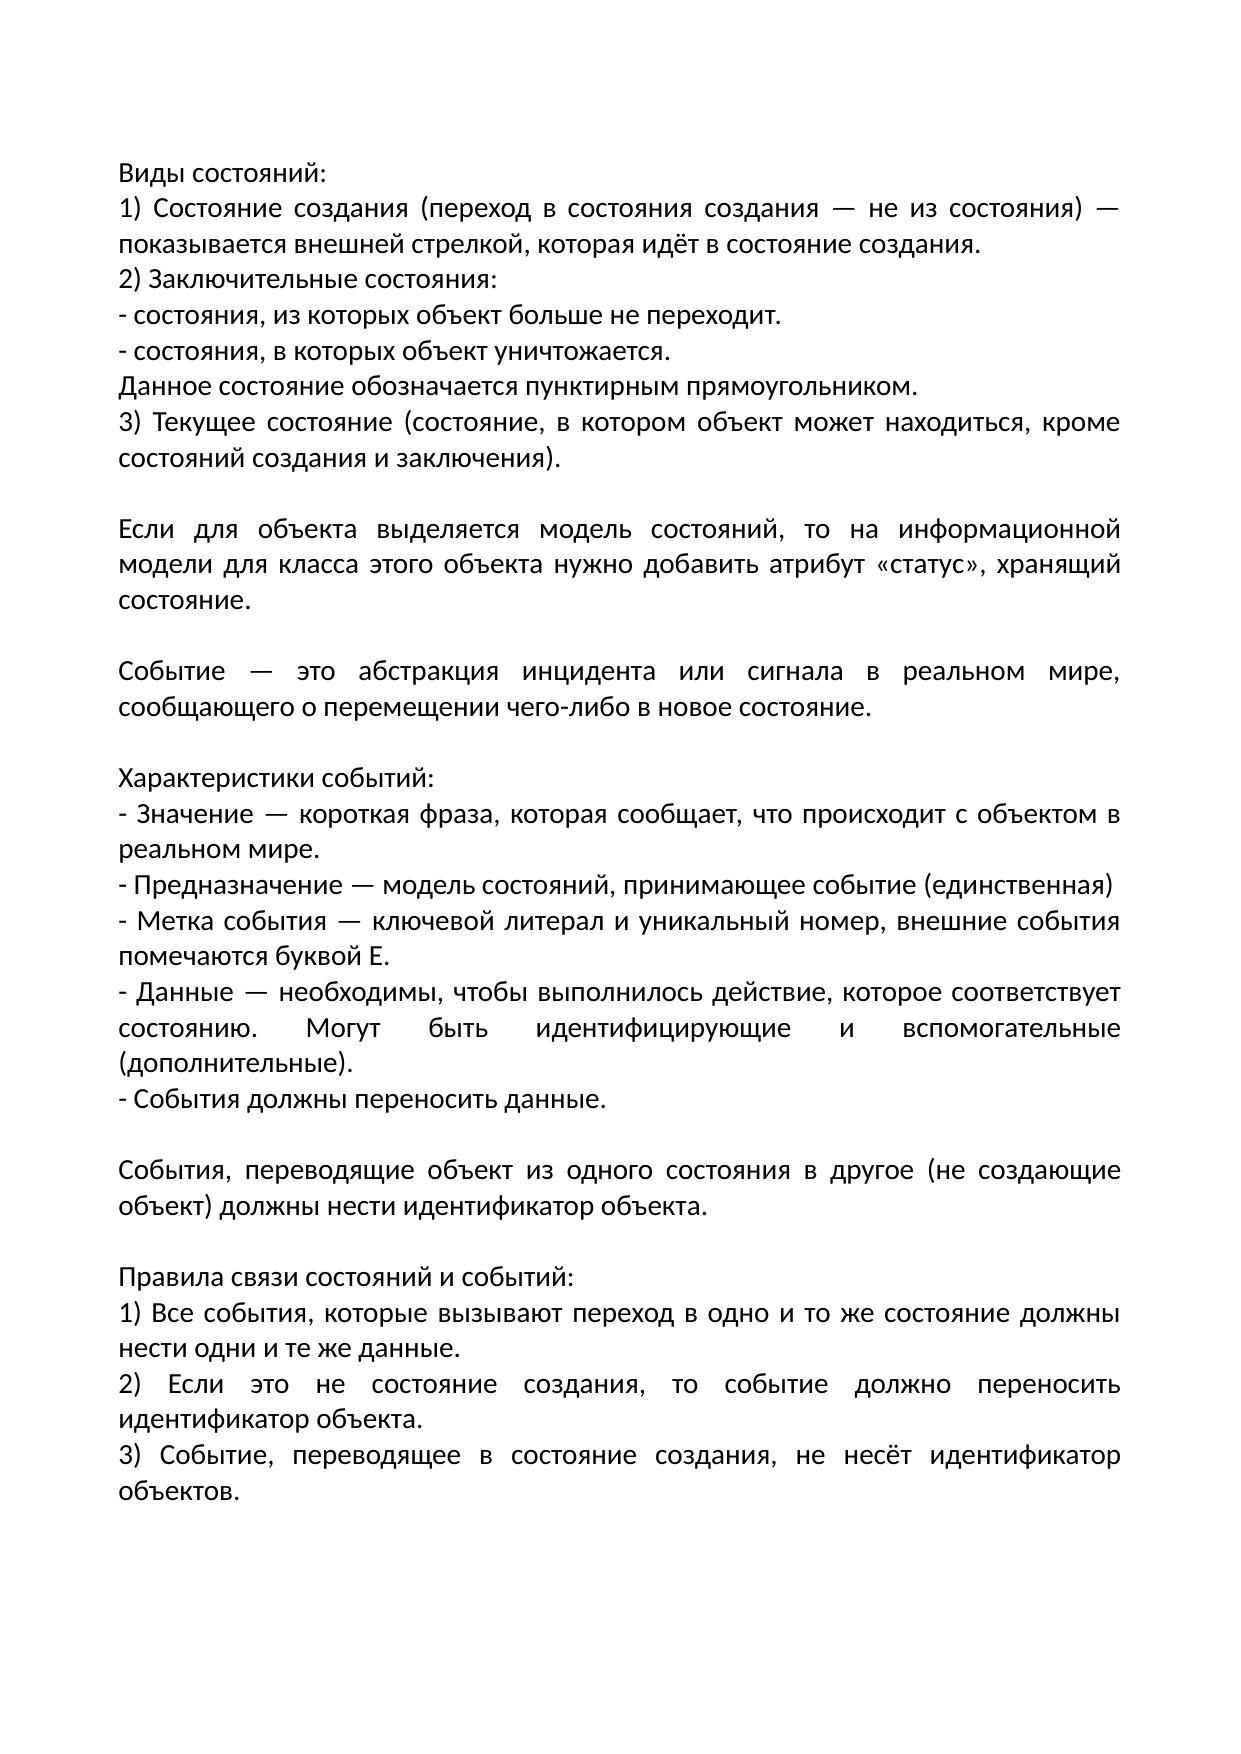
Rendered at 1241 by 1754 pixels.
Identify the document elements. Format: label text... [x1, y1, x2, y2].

text Событие — это абстракция инцидента или сигнала в реальном мире, сообщающего о перемещении чего-либо в новое состояние. [118, 652, 1122, 724]
text - Данные — необходимы, чтобы выполнилось действие, которое соответствует состоянию. Могут быть идентифицирующие и вспомогательные (дополнительные). [118, 973, 1122, 1080]
text 3) Событие, переводящее в состояние создания, не несёт идентификатор объектов. [118, 1436, 1122, 1507]
text 1) Все события, которые вызывают переход в одно и то же состояние должны нести одни и те же данные. [118, 1294, 1122, 1365]
text - Значение — короткая фраза, которая сообщает, что происходит с объектом в реальном мире. [118, 795, 1122, 866]
text 2) Если это не состояние создания, то событие должно переносить идентификатор объекта. [118, 1365, 1122, 1436]
text 2) Заключительные состояния: [118, 261, 1122, 296]
text Характеристики событий: [118, 759, 1122, 795]
text - Метка события — ключевой литерал и уникальный номер, внешние события помечаются буквой Е. [118, 902, 1122, 973]
text Данное состояние обозначается пунктирным прямоугольником. [118, 367, 1122, 403]
text 1) Состояние создания (переход в состояния создания — не из состояния) — показывается внешней стрелкой, которая идёт в состояние создания. [118, 189, 1122, 261]
text - состояния, в которых объект уничтожается. [118, 332, 1122, 367]
text - События должны переносить данные. [118, 1080, 1122, 1116]
text Правила связи состояний и событий: [118, 1222, 1122, 1294]
text Виды состояний: [118, 154, 1122, 189]
text - состояния, из которых объект больше не переходит. [118, 296, 1122, 332]
text - Предназначение — модель состояний, принимающее событие (единственная) [118, 866, 1122, 902]
text 3) Текущее состояние (состояние, в котором объект может находиться, кроме состояний создания и заключения). [118, 403, 1122, 474]
text События, переводящие объект из одного состояния в другое (не создающие объект) должны нести идентификатор объекта. [118, 1151, 1122, 1222]
text Если для объекта выделяется модель состояний, то на информационной модели для класса этого объекта нужно добавить атрибут «статус», хранящий состояние. [118, 510, 1122, 617]
